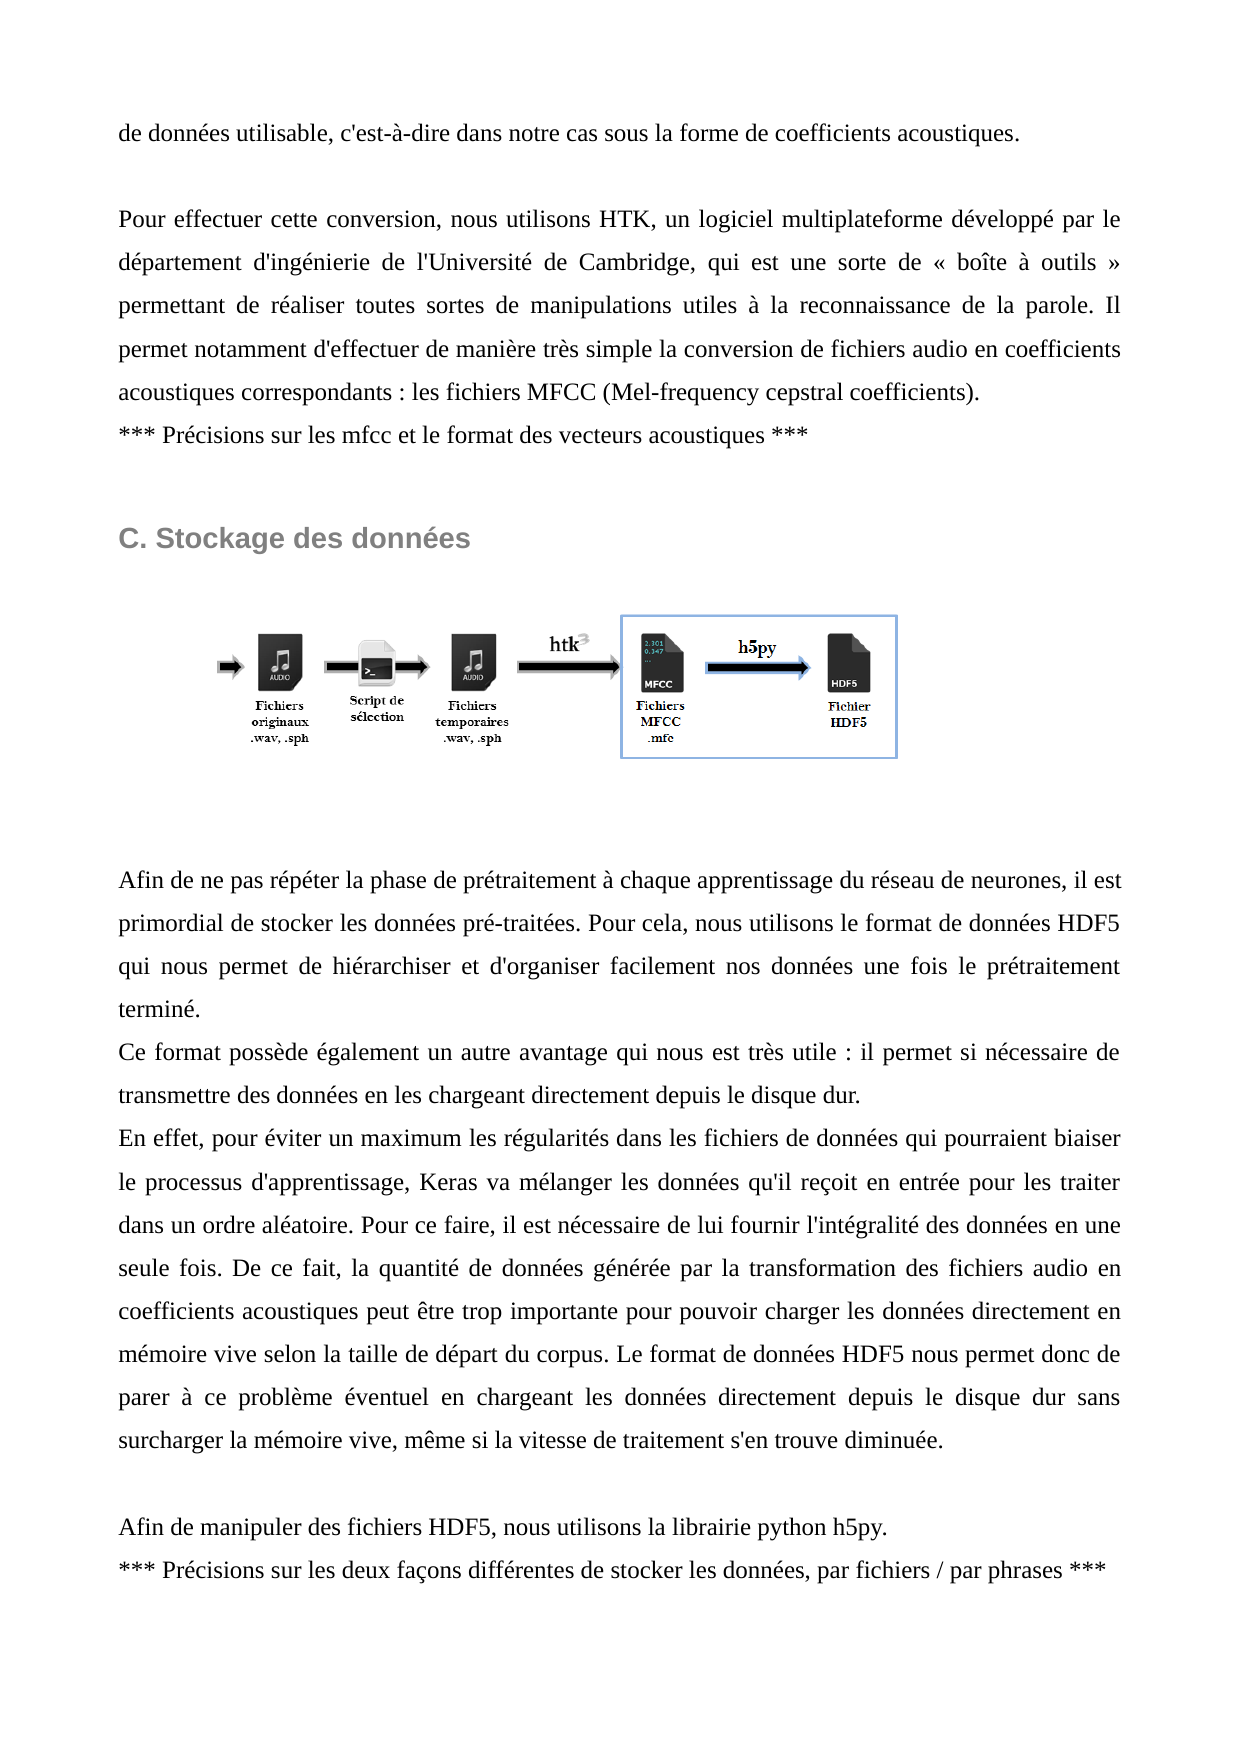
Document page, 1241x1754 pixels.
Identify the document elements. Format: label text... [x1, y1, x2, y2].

subtitle C. Stockage des données [118, 521, 1122, 554]
text En effet, pour éviter un maximum les régularités dans les fichiers de données qui pourraient biaiser le processus d'apprentissage, Keras va mélanger les données qu'il reçoit en entrée pour les traiter dans un ordre aléatoire. Pour ce faire, il est nécessaire de lui fournir l'intégralité des données en une seule fois. De ce fait, la quantité de données générée par la transformation des fichiers audio en coefficients acoustiques peut être trop importante pour pouvoir charger les données directement en mémoire vive selon la taille de départ du corpus. Le format de données HDF5 nous permet donc de parer à ce problème éventuel en chargeant les données directement depuis le disque dur sans surcharger la mémoire vive, même si la vitesse de traitement s'en trouve diminuée. [118, 1123, 1122, 1454]
text Afin de ne pas répéter la phase de prétraitement à chaque apprentissage du réseau de neurones, il est primordial de stocker les données pré-traitées. Pour cela, nous utilisons le format de données HDF5 qui nous permet de hiérarchiser et d'organiser facilement nos données une fois le prétraitement terminé. [118, 865, 1122, 1023]
text *** Précisions sur les deux façons différentes de stocker les données, par fichiers / par phrases *** [118, 1555, 1122, 1583]
text Afin de manipuler des fichiers HDF5, nous utilisons la librairie python h5py. [118, 1512, 1122, 1540]
text Pour effectuer cette conversion, nous utilisons HTK, un logiciel multiplateforme développé par le département d'ingénierie de l'Université de Cambridge, qui est une sorte de « boîte à outils » permettant de réaliser toutes sortes de manipulations utiles à la reconnaissance de la parole. Il permet notamment d'effectuer de manière très simple la conversion de fichiers audio en coefficients acoustiques correspondants : les fichiers MFCC (Mel-frequency cepstral coefficients). [118, 204, 1122, 406]
text Ce format possède également un autre avantage qui nous est très utile : il permet si nécessaire de transmettre des données en les chargeant directement depuis le disque dur. [118, 1037, 1122, 1109]
picture [211, 610, 904, 765]
text de données utilisable, c'est-à-dire dans notre cas sous la forme de coefficients acoustiques. [118, 118, 1122, 147]
text *** Précisions sur les mfcc et le format des vecteurs acoustiques *** [118, 420, 1122, 449]
